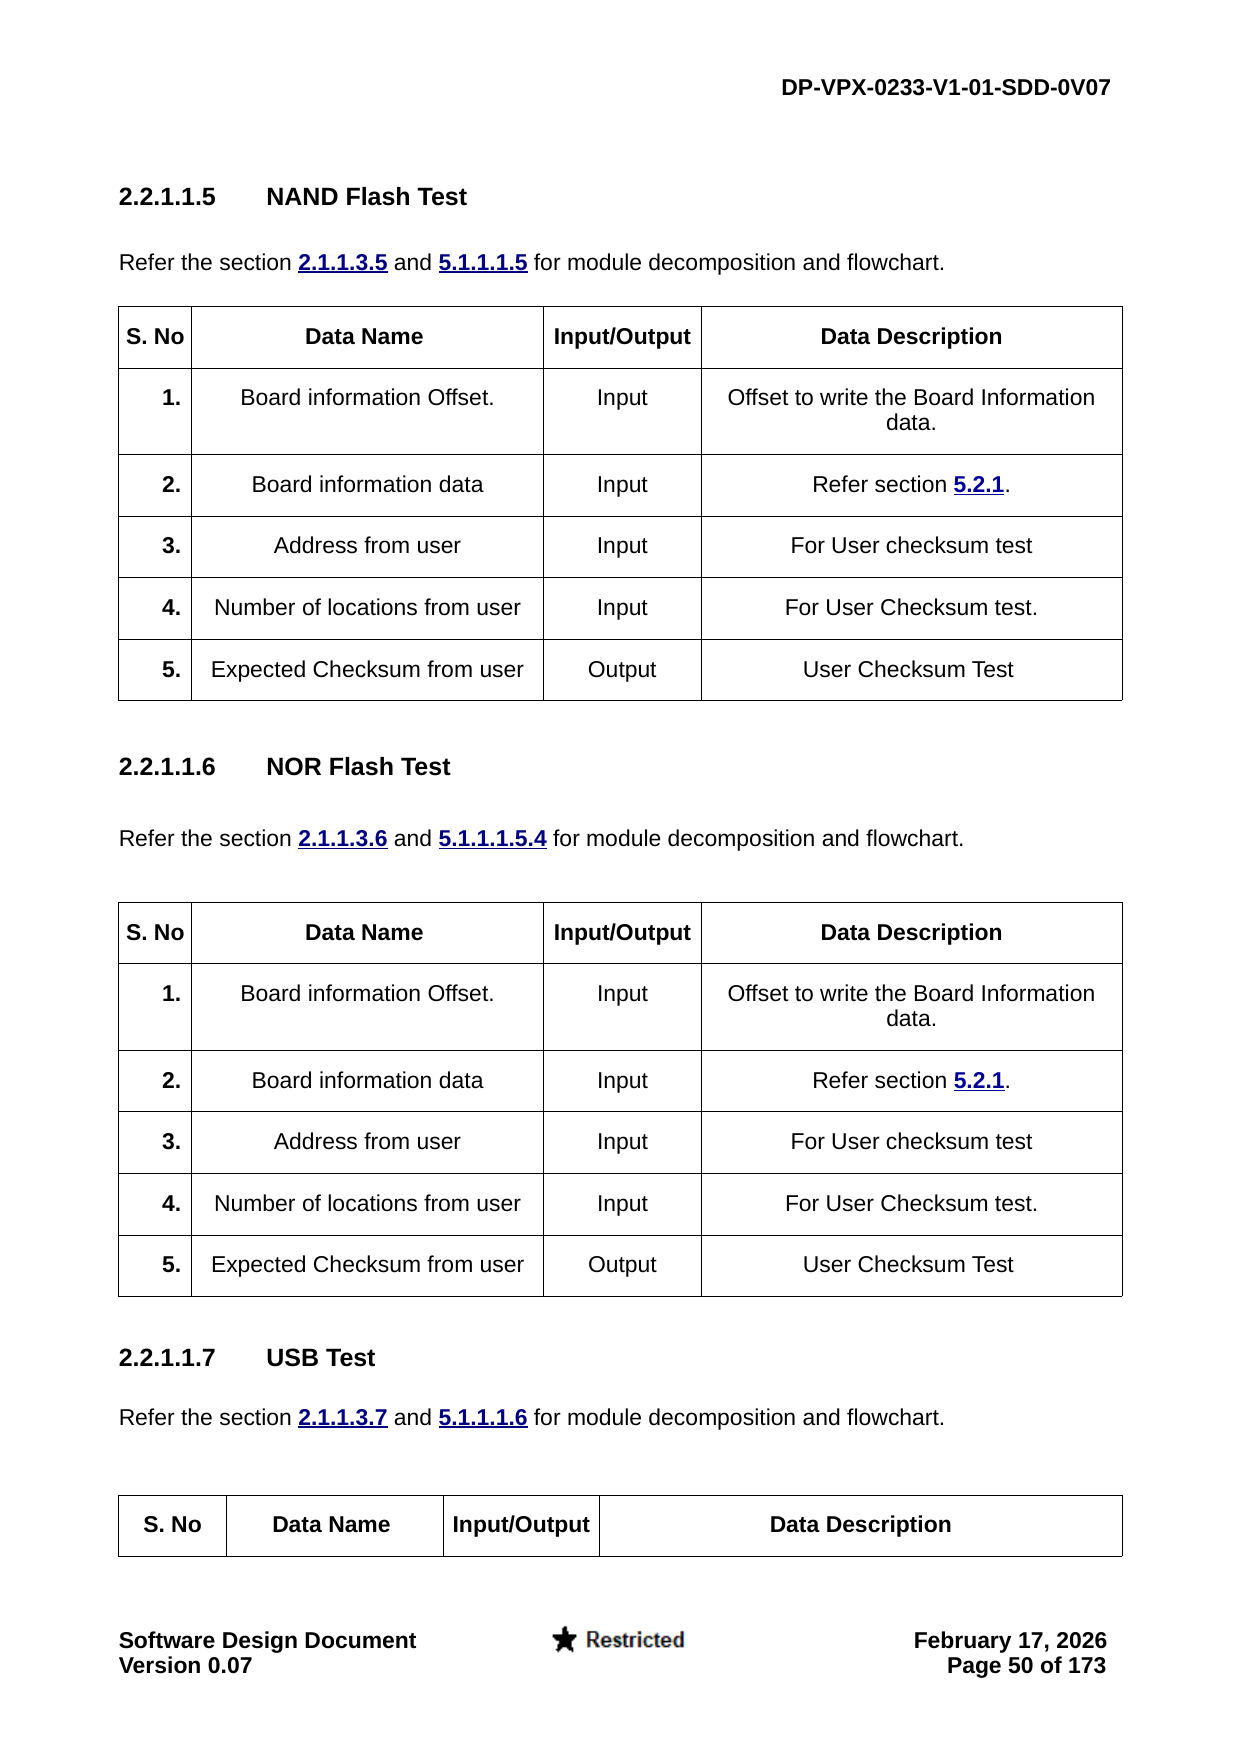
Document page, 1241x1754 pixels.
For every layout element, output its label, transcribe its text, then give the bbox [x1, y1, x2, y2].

subtitle NOR Flash Test [118, 752, 1122, 781]
table_header Data Description [702, 903, 1122, 963]
table_cell [119, 1174, 191, 1234]
table_cell [119, 369, 191, 454]
table_cell Address from user [192, 1112, 543, 1173]
table_cell User Checksum Test [702, 640, 1122, 700]
table_cell User Checksum Test [702, 1236, 1122, 1296]
table_header S. No [119, 307, 191, 367]
table_cell Input [544, 517, 701, 577]
subtitle USB Test [118, 1343, 1122, 1371]
table_cell For User checksum test [702, 1112, 1122, 1173]
table_cell Input [544, 578, 701, 639]
picture [542, 1617, 698, 1662]
table_cell [119, 578, 191, 639]
table_header Data Name [192, 903, 543, 963]
table_cell [119, 964, 191, 1050]
table_cell Input [544, 455, 701, 516]
table_cell [119, 640, 191, 700]
table_cell Address from user [192, 517, 543, 577]
table_cell [119, 1236, 191, 1296]
table_cell Output [544, 1236, 701, 1296]
table_cell Board information Offset. [192, 964, 543, 1050]
table_cell Output [544, 640, 701, 700]
table_cell Number of locations from user [192, 578, 543, 639]
table_header Input/Output [444, 1496, 599, 1556]
table_cell Refer section 5.2.1. [702, 455, 1122, 516]
table_cell [119, 455, 191, 516]
table_cell Input [544, 369, 701, 454]
table_header S. No [119, 903, 191, 963]
table_header Data Name [227, 1496, 443, 1556]
table_cell [119, 1051, 191, 1111]
table_cell For User Checksum test. [702, 1174, 1122, 1234]
table_cell Offset to write the Board Information data. [702, 964, 1122, 1050]
table_cell [119, 517, 191, 577]
table_cell Refer section 5.2.1. [702, 1051, 1122, 1111]
table_cell For User Checksum test. [702, 578, 1122, 639]
table_header Input/Output [544, 307, 701, 367]
table_header S. No [119, 1496, 226, 1556]
table_cell Expected Checksum from user [192, 640, 543, 700]
table_cell Board information data [192, 1051, 543, 1111]
table_cell Input [544, 1051, 701, 1111]
table_cell Expected Checksum from user [192, 1236, 543, 1296]
table_header Data Name [192, 307, 543, 367]
text Refer the section 2.1.1.3.5 and 5.1.1.1.5 for module decomposition and flowchart. [118, 248, 1122, 275]
table_cell Offset to write the Board Information data. [702, 369, 1122, 454]
table_header Data Description [600, 1496, 1122, 1556]
table_cell [119, 1112, 191, 1173]
table_cell For User checksum test [702, 517, 1122, 577]
table_header Data Description [702, 307, 1122, 367]
table_cell Input [544, 1174, 701, 1234]
table_cell Board information Offset. [192, 369, 543, 454]
table_cell Board information data [192, 455, 543, 516]
table_cell Number of locations from user [192, 1174, 543, 1234]
table_cell Input [544, 1112, 701, 1173]
text Refer the section 2.1.1.3.7 and 5.1.1.1.6 for module decomposition and flowchart. [118, 1404, 1122, 1469]
text Refer the section 2.1.1.3.6 and 5.1.1.1.5.4 for module decomposition and flowchart. [118, 825, 1122, 878]
table_cell Input [544, 964, 701, 1050]
subtitle NAND Flash Test [118, 182, 1122, 210]
table_header Input/Output [544, 903, 701, 963]
